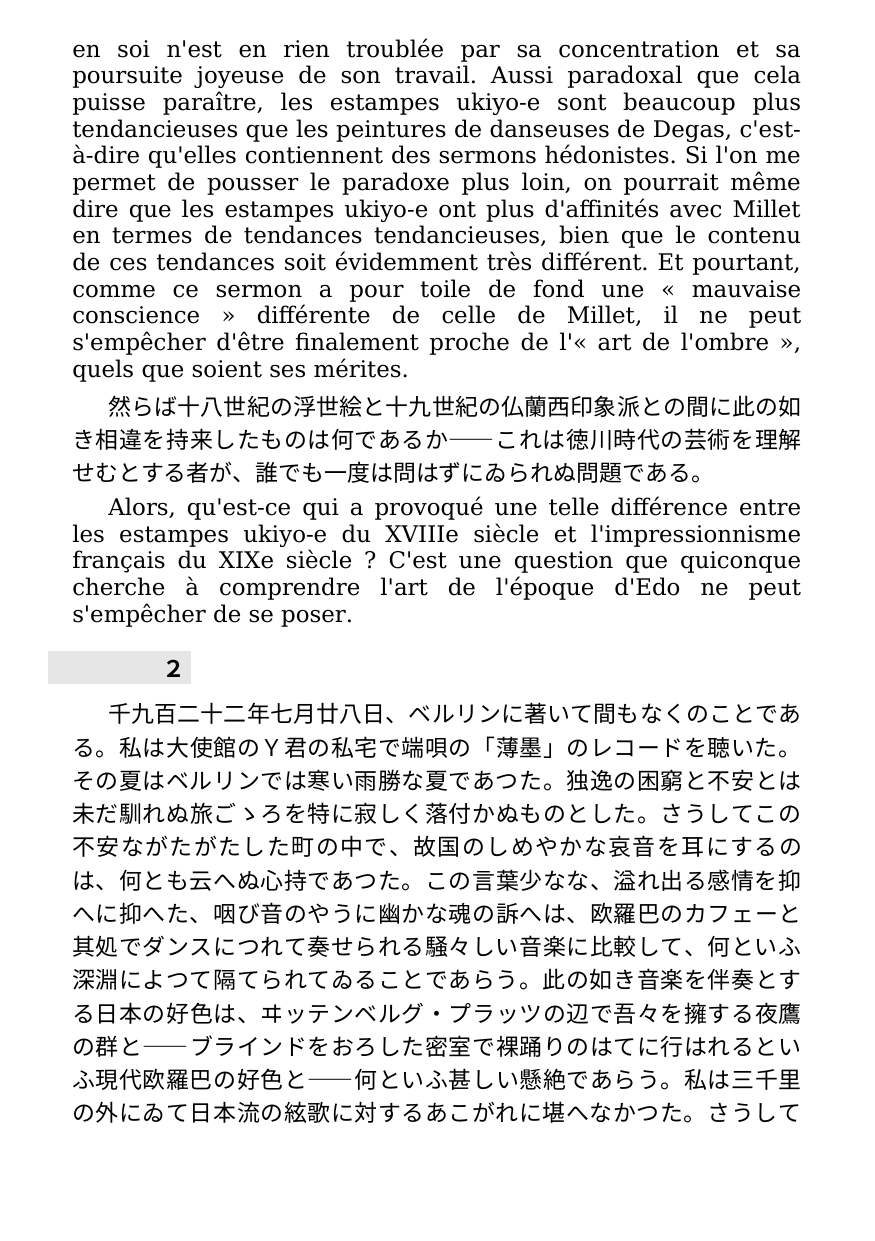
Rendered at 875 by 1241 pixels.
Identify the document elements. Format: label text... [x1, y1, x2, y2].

text 然らば十八世紀の浮世絵と十九世紀の仏蘭西印象派との間に此の如き相違を持来したものは何であるか――これは徳川時代の芸術を理解せむとする者が、誰でも一度は問はずにゐられぬ問題である。 [72, 389, 802, 488]
text 千九百二十二年七月廿八日、ベルリンに著いて間もなくのことである。私は大使館のＹ君の私宅で端唄の「薄墨」のレコードを聴いた。その夏はベルリンでは寒い雨勝な夏であつた。独逸の困窮と不安とは未だ馴れぬ旅ごゝろを特に寂しく落付かぬものとした。さうしてこの不安ながたがたした町の中で、故国のしめやかな哀音を耳にするのは、何とも云へぬ心持であつた。この言葉少なな、溢れ出る感情を抑へに抑へた、咽び音のやうに幽かな魂の訴へは、欧羅巴のカフェーと其処でダンスにつれて奏せられる騒々しい音楽に比較して、何といふ深淵によつて隔てられてゐることであらう。此の如き音楽を伴奏とする日本の好色は、ヰッテンベルグ・プラッツの辺で吾々を擁する夜鷹の群と――ブラインドをおろした密室で裸踊りのはてに行はれるといふ現代欧羅巴の好色と――何といふ甚しい懸絶であらう。私は三千里の外にゐて日本流の絃歌に対するあこがれに堪へなかつた。さうして [72, 696, 802, 1128]
text en soi n'est en rien troublée par sa concentration et sa poursuite joyeuse de son travail. Aussi paradoxal que cela puisse paraître, les estampes ukiyo-e sont beaucoup plus tendancieuses que les peintures de danseuses de Degas, c'est-à-dire qu'elles contiennent des sermons hédonistes. Si l'on me permet de pousser le paradoxe plus loin, on pourrait même dire que les estampes ukiyo-e ont plus d'affinités avec Millet en termes de tendances tendancieuses, bien que le contenu de ces tendances soit évidemment très différent. Et pourtant, comme ce sermon a pour toile de fond une « mauvaise conscience » différente de celle de Millet, il ne peut s'empêcher d'être finalement proche de l'« art de l'ombre », quels que soient ses mérites. [72, 36, 802, 383]
text Alors, qu'est-ce qui a provoqué une telle différence entre les estampes ukiyo-e du XVIIIe siècle et l'impressionnisme français du XIXe siècle ? C'est une question que quiconque cherche à comprendre l'art de l'époque d'Edo ne peut s'empêcher de se poser. [72, 494, 802, 628]
subtitle ２ [191, 651, 838, 684]
